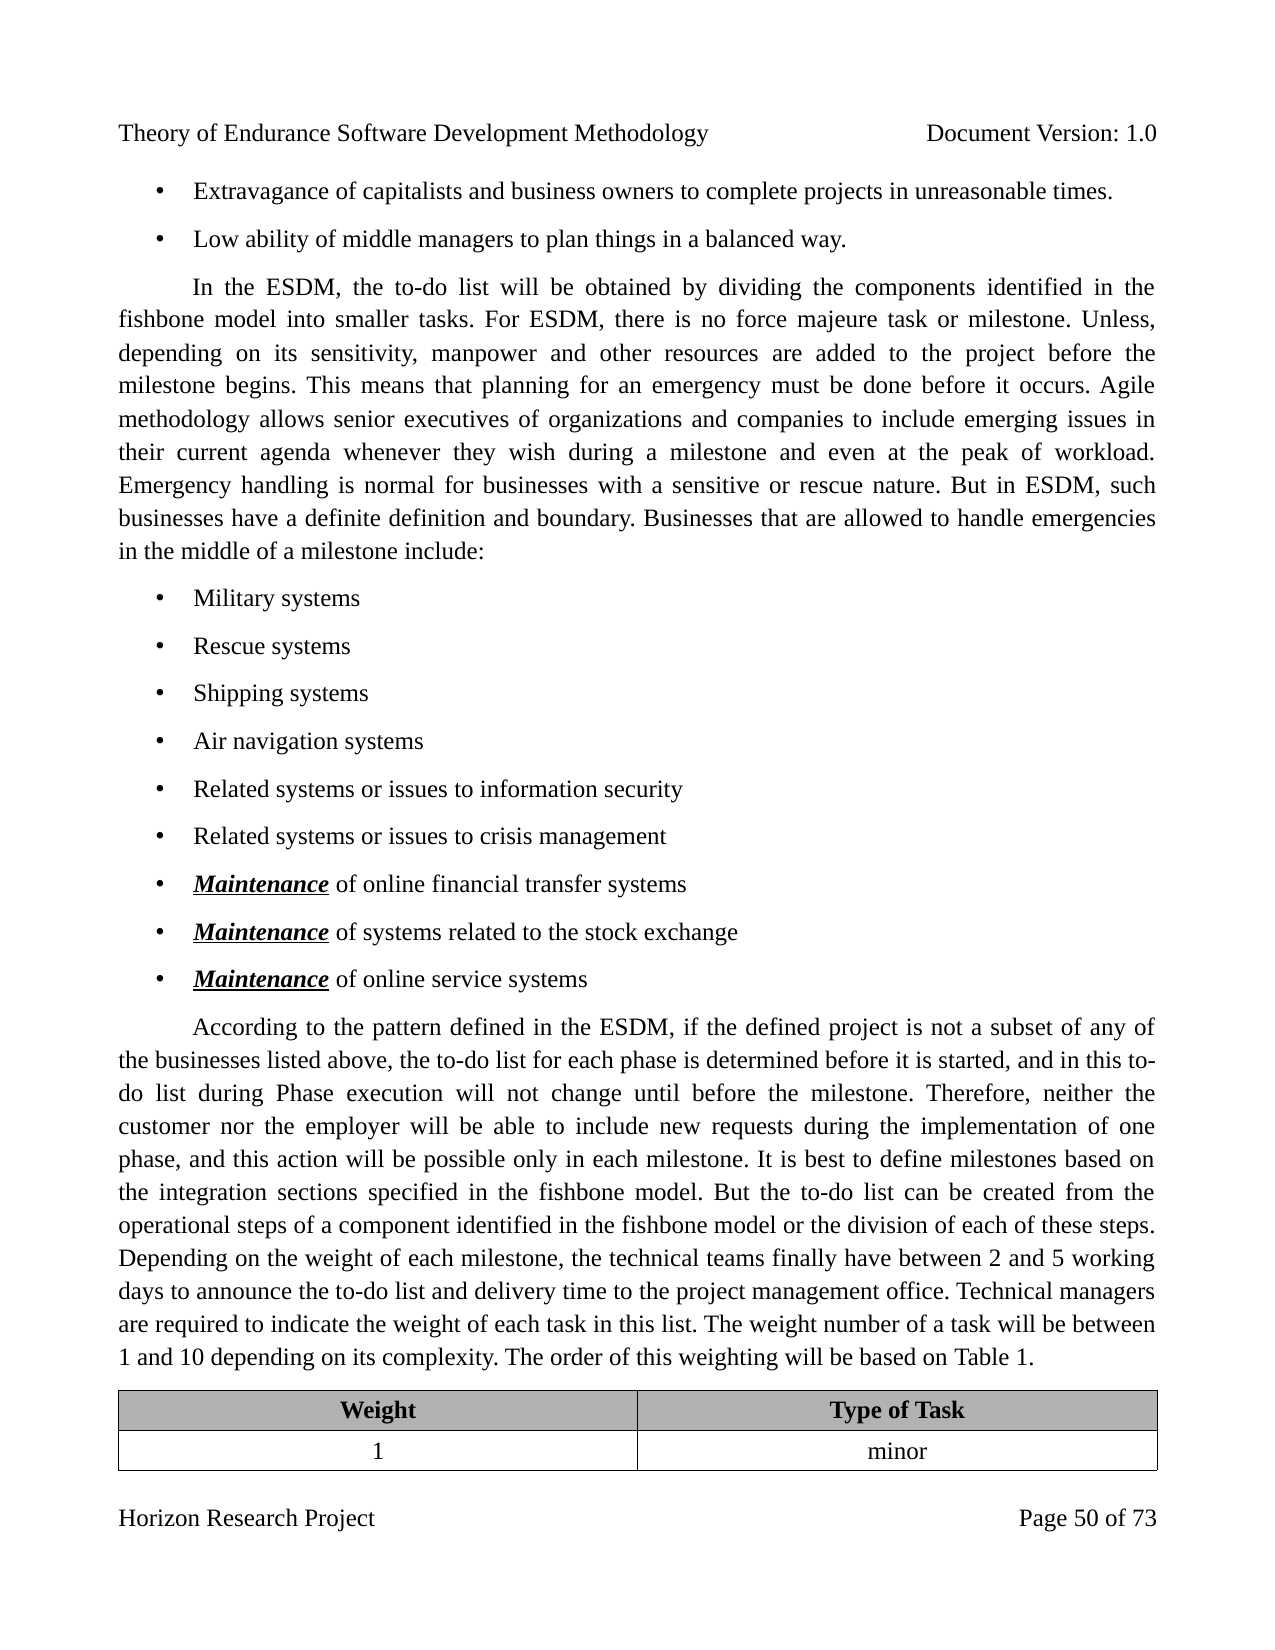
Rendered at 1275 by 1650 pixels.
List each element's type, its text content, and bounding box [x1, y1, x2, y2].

list Military systems [156, 583, 1157, 612]
list Maintenance of systems related to the stock exchange [156, 917, 1157, 945]
text According to the pattern defined in the ESDM, if the defined project is not a subset of any of the businesses listed above, the to-do list for each phase is determined before it is started, and in this to-do list during Phase execution will not change until before the milestone. Therefore, neither the customer nor the employer will be able to include new requests during the implementation of one phase, and this action will be possible only in each milestone. It is best to define milestones based on the integration sections specified in the fishbone model. But the to-do list can be created from the operational steps of a component identified in the fishbone model or the division of each of these steps. Depending on the weight of each milestone, the technical teams finally have between 2 and 5 working days to announce the to-do list and delivery time to the project management office. Technical managers are required to indicate the weight of each task in this list. The weight number of a task will be between 1 and 10 depending on its complexity. The order of this weighting will be based on Table 1. [118, 1012, 1157, 1371]
table_header Weight [119, 1391, 637, 1430]
text In the ESDM, the to-do list will be obtained by dividing the components identified in the fishbone model into smaller tasks. For ESDM, there is no force majeure task or milestone. Unless, depending on its sensitivity, manpower and other resources are added to the project before the milestone begins. This means that planning for an emergency must be done before it occurs. Agile methodology allows senior executives of organizations and companies to include emerging issues in their current agenda whenever they wish during a milestone and even at the peak of workload. Emergency handling is normal for businesses with a sensitive or rescue nature. But in ESDM, such businesses have a definite definition and boundary. Businesses that are allowed to handle emergencies in the middle of a milestone include: [118, 272, 1157, 564]
list Extravagance of capitalists and business owners to complete projects in unreasonable times. [156, 176, 1157, 205]
list Rescue systems [156, 631, 1157, 660]
list Related systems or issues to crisis management [156, 821, 1157, 850]
table_cell minor [638, 1431, 1157, 1470]
list Low ability of middle managers to plan things in a balanced way. [156, 224, 1157, 253]
list Shipping systems [156, 678, 1157, 707]
table_header Type of Task [638, 1391, 1157, 1430]
list Related systems or issues to information security [156, 774, 1157, 802]
list Air navigation systems [156, 726, 1157, 755]
list Maintenance of online financial transfer systems [156, 869, 1157, 898]
list Maintenance of online service systems [156, 964, 1157, 993]
table_cell 1 [119, 1431, 637, 1470]
